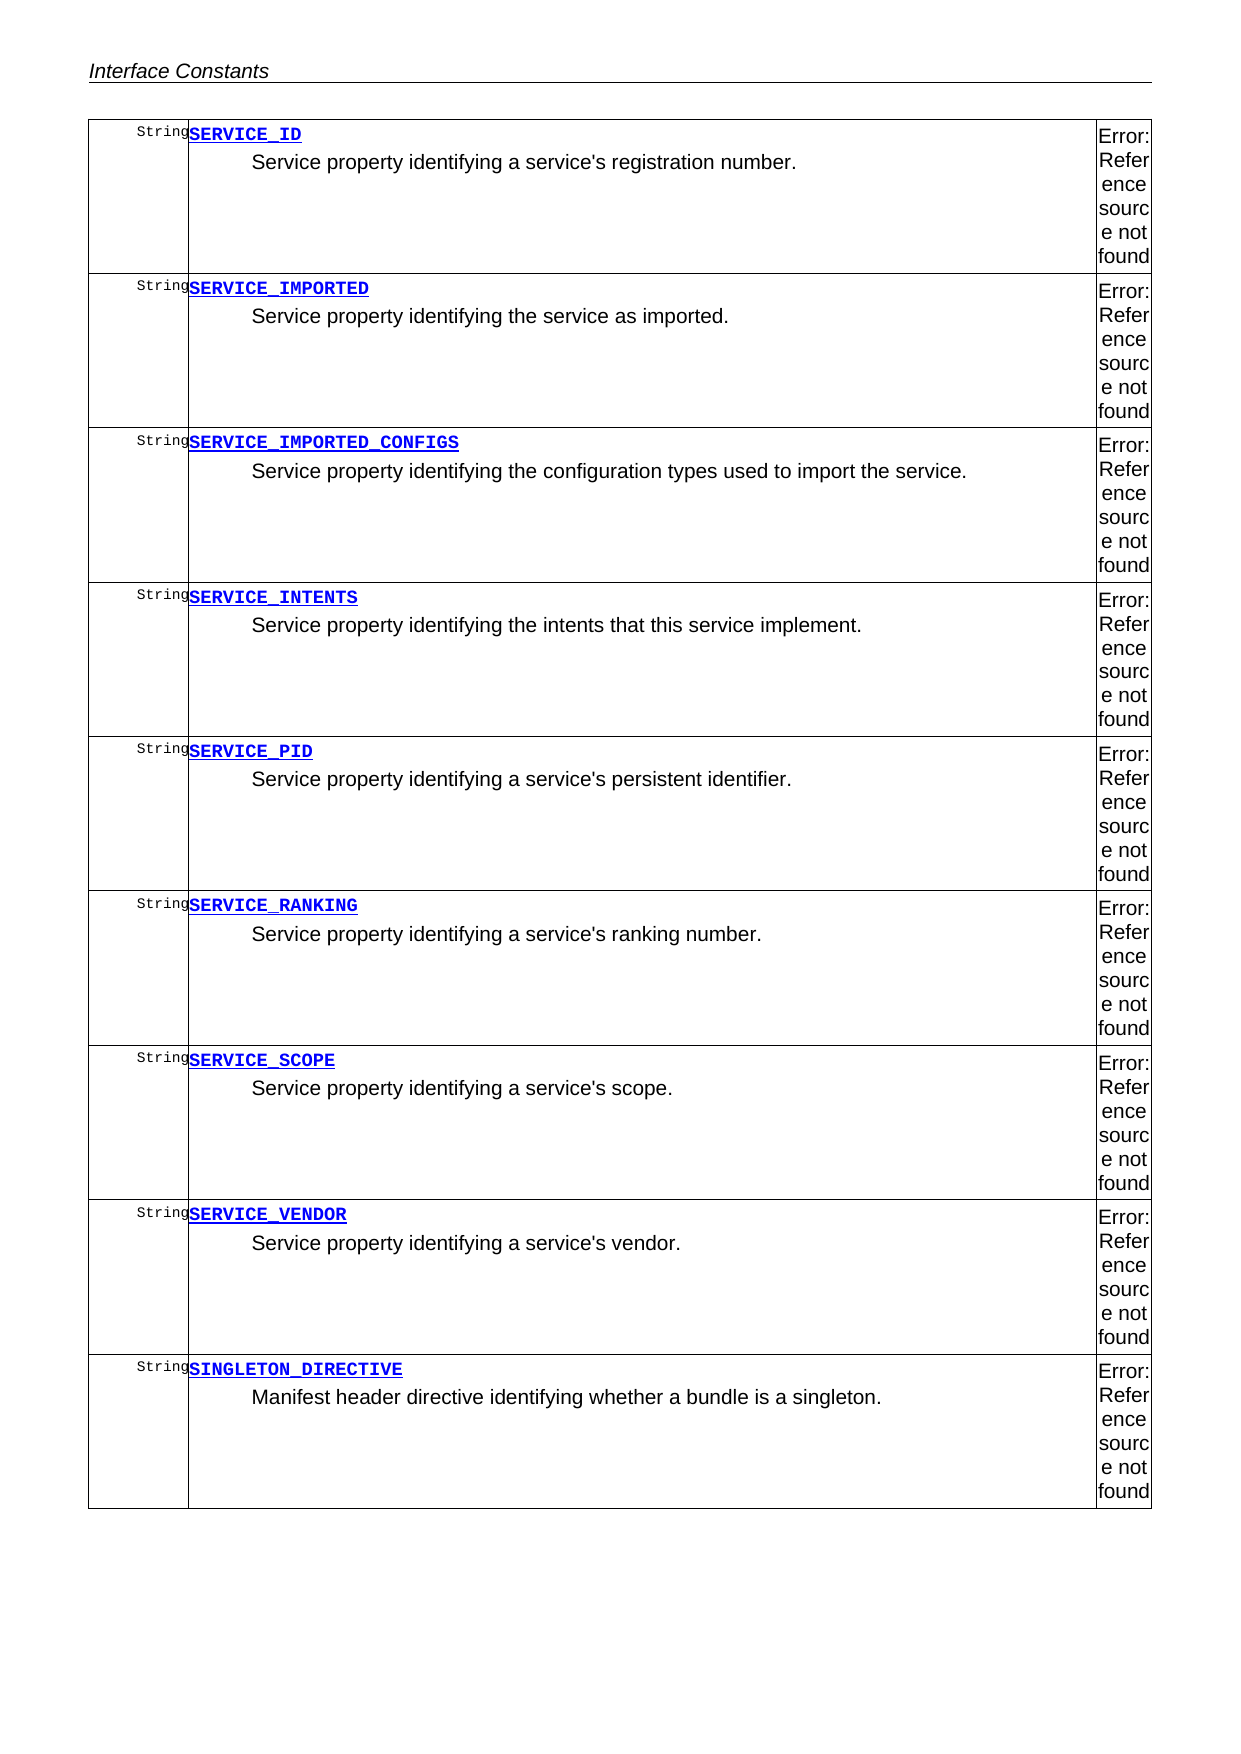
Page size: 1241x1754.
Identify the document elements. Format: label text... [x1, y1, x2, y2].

table_cell SERVICE_ID Service property identifying a service's registration number. [189, 120, 1096, 273]
table_cell SERVICE_IMPORTED_CONFIGS Service property identifying the configuration types used to import the service. [189, 428, 1096, 582]
table_cell Error: Reference source not found [1097, 274, 1151, 427]
table_cell SINGLETON_DIRECTIVE Manifest header directive identifying whether a bundle is a singleton. [189, 1355, 1096, 1508]
table_cell Error: Reference source not found [1097, 120, 1151, 273]
table_cell SERVICE_RANKING Service property identifying a service's ranking number. [189, 891, 1096, 1045]
table_cell Error: Reference source not found [1097, 1200, 1151, 1353]
table_cell String [89, 274, 188, 427]
table_cell SERVICE_INTENTS Service property identifying the intents that this service implement. [189, 583, 1096, 736]
table_cell String [89, 1200, 188, 1353]
table_cell Error: Reference source not found [1097, 737, 1151, 890]
table_cell String [89, 1355, 188, 1508]
table_cell SERVICE_IMPORTED Service property identifying the service as imported. [189, 274, 1096, 427]
table_cell Error: Reference source not found [1097, 583, 1151, 736]
table_cell SERVICE_SCOPE Service property identifying a service's scope. [189, 1046, 1096, 1199]
table_cell String [89, 1046, 188, 1199]
table_cell String [89, 120, 188, 273]
table_cell String [89, 583, 188, 736]
table_cell SERVICE_VENDOR Service property identifying a service's vendor. [189, 1200, 1096, 1353]
table_cell Error: Reference source not found [1097, 891, 1151, 1045]
table_cell String [89, 891, 188, 1045]
table_cell Error: Reference source not found [1097, 1046, 1151, 1199]
table_cell Error: Reference source not found [1097, 428, 1151, 582]
table_cell Error: Reference source not found [1097, 1355, 1151, 1508]
table_cell SERVICE_PID Service property identifying a service's persistent identifier. [189, 737, 1096, 890]
table_cell String [89, 428, 188, 582]
table_cell String [89, 737, 188, 890]
